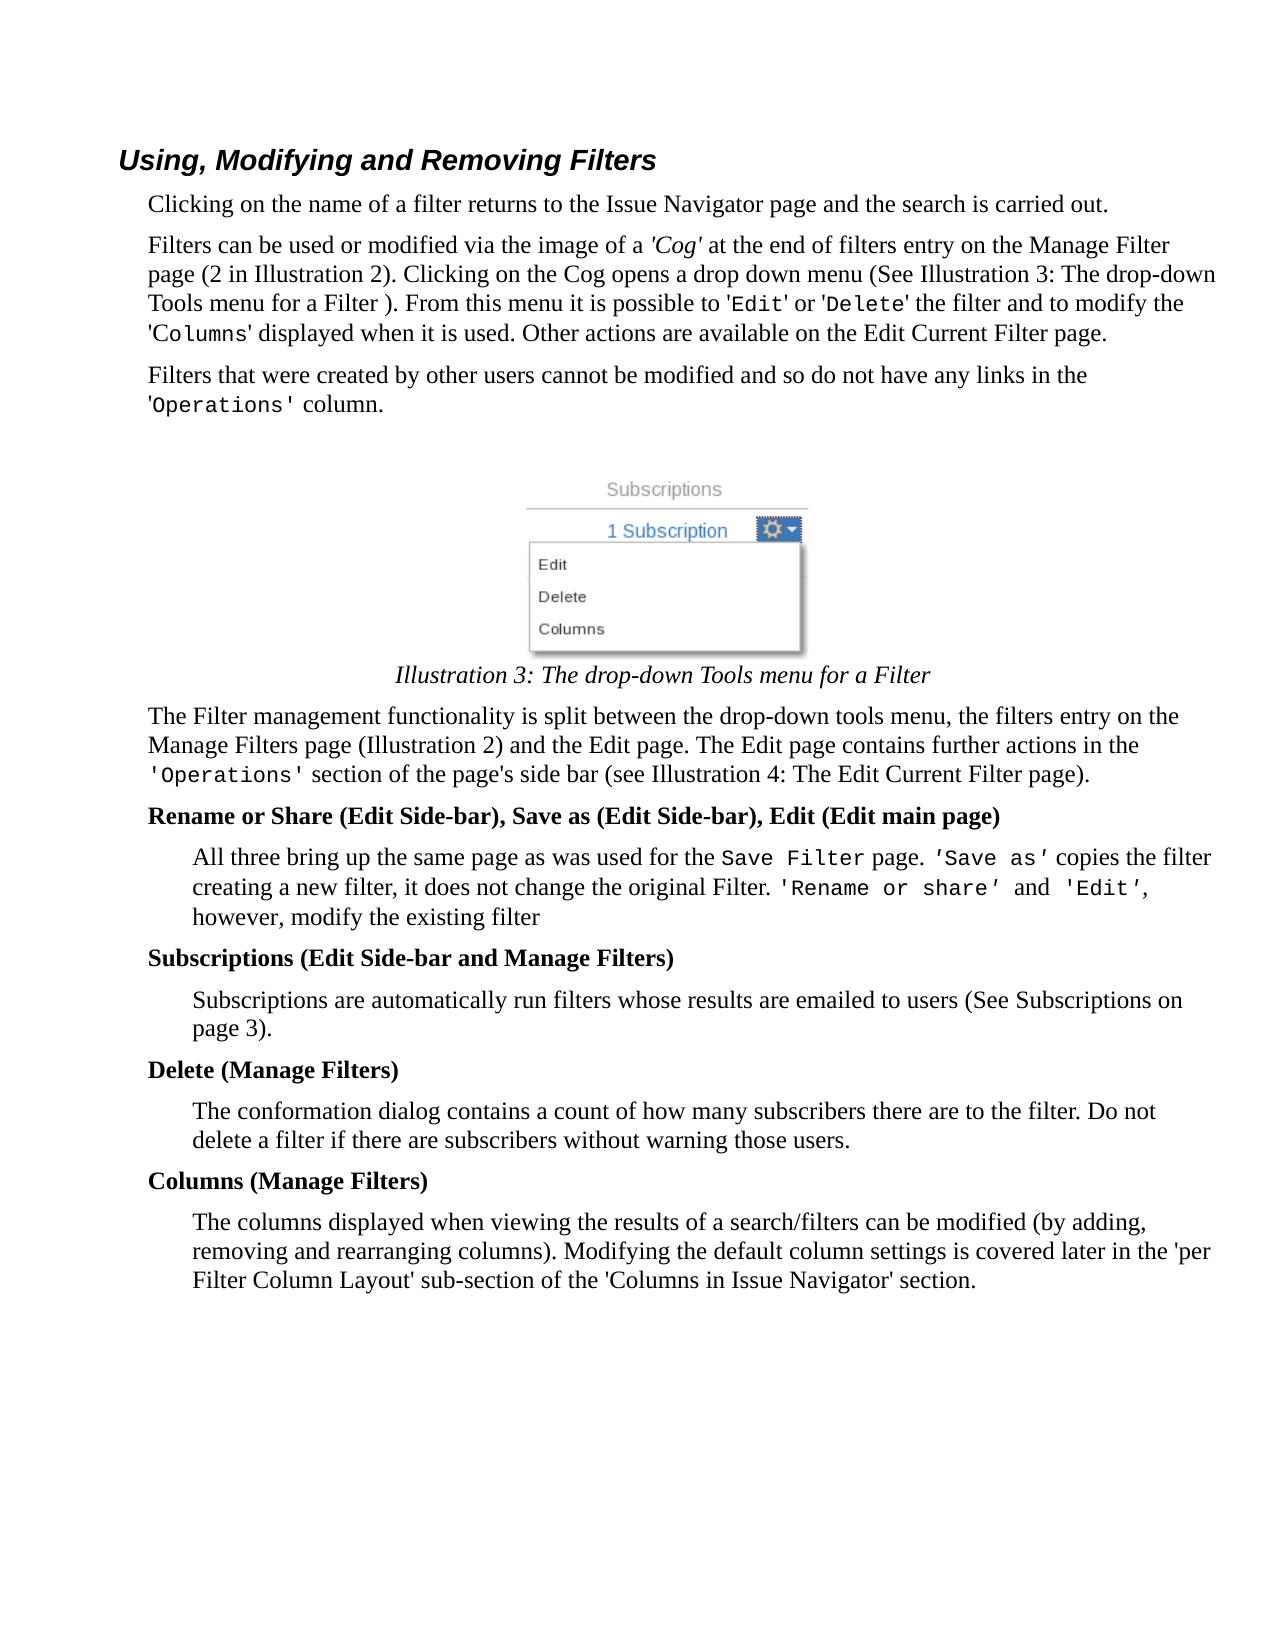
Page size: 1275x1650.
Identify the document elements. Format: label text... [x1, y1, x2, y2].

table_cell Using, Modifying and Removing Filters Clicking on the name of a filter returns to the Issue Navigator page and the search is carried out. Filters can be used or modified via the image of a 'Cog' at the end of filters entry on the Manage Filter page (2 in Illustration 2). Clicking on the Cog opens a drop down menu (See Illustration 3: The drop-down Tools menu for a Filter ). From this menu it is possible to 'Edit' or 'Delete' the filter and to modify the 'Columns' displayed when it is used. Other actions are available on the Edit Current Filter page. Filters that were created by other users cannot be modified and so do not have any links in the 'Operations' column. [118, 118, 1216, 472]
picture [525, 472, 809, 660]
table_cell Illustration 3: The drop-down Tools menu for a Filter [118, 473, 1216, 701]
table_cell The Filter management functionality is split between the drop-down tools menu, the filters entry on the Manage Filters page (Illustration 2) and the Edit page. The Edit page contains further actions in the 'Operations' section of the page's side bar (see Illustration 4: The Edit Current Filter page). Rename or Share (Edit Side-bar), Save as (Edit Side-bar), Edit (Edit main page) All three bring up the same page as was used for the Save Filter page. 'Save as' copies the filter creating a new filter, it does not change the original Filter. 'Rename or share' and 'Edit', however, modify the existing filter Subscriptions (Edit Side-bar and Manage Filters) Subscriptions are automatically run filters whose results are emailed to users (See Subscriptions on page 3). Delete (Manage Filters) The conformation dialog contains a count of how many subscribers there are to the filter. Do not delete a filter if there are subscribers without warning those users. Columns (Manage Filters) The columns displayed when viewing the results of a search/filters can be modified (by adding, removing and rearranging columns). Modifying the default column settings is covered later in the 'per Filter Column Layout' sub-section of the 'Columns in Issue Navigator' section. [118, 701, 1216, 1306]
